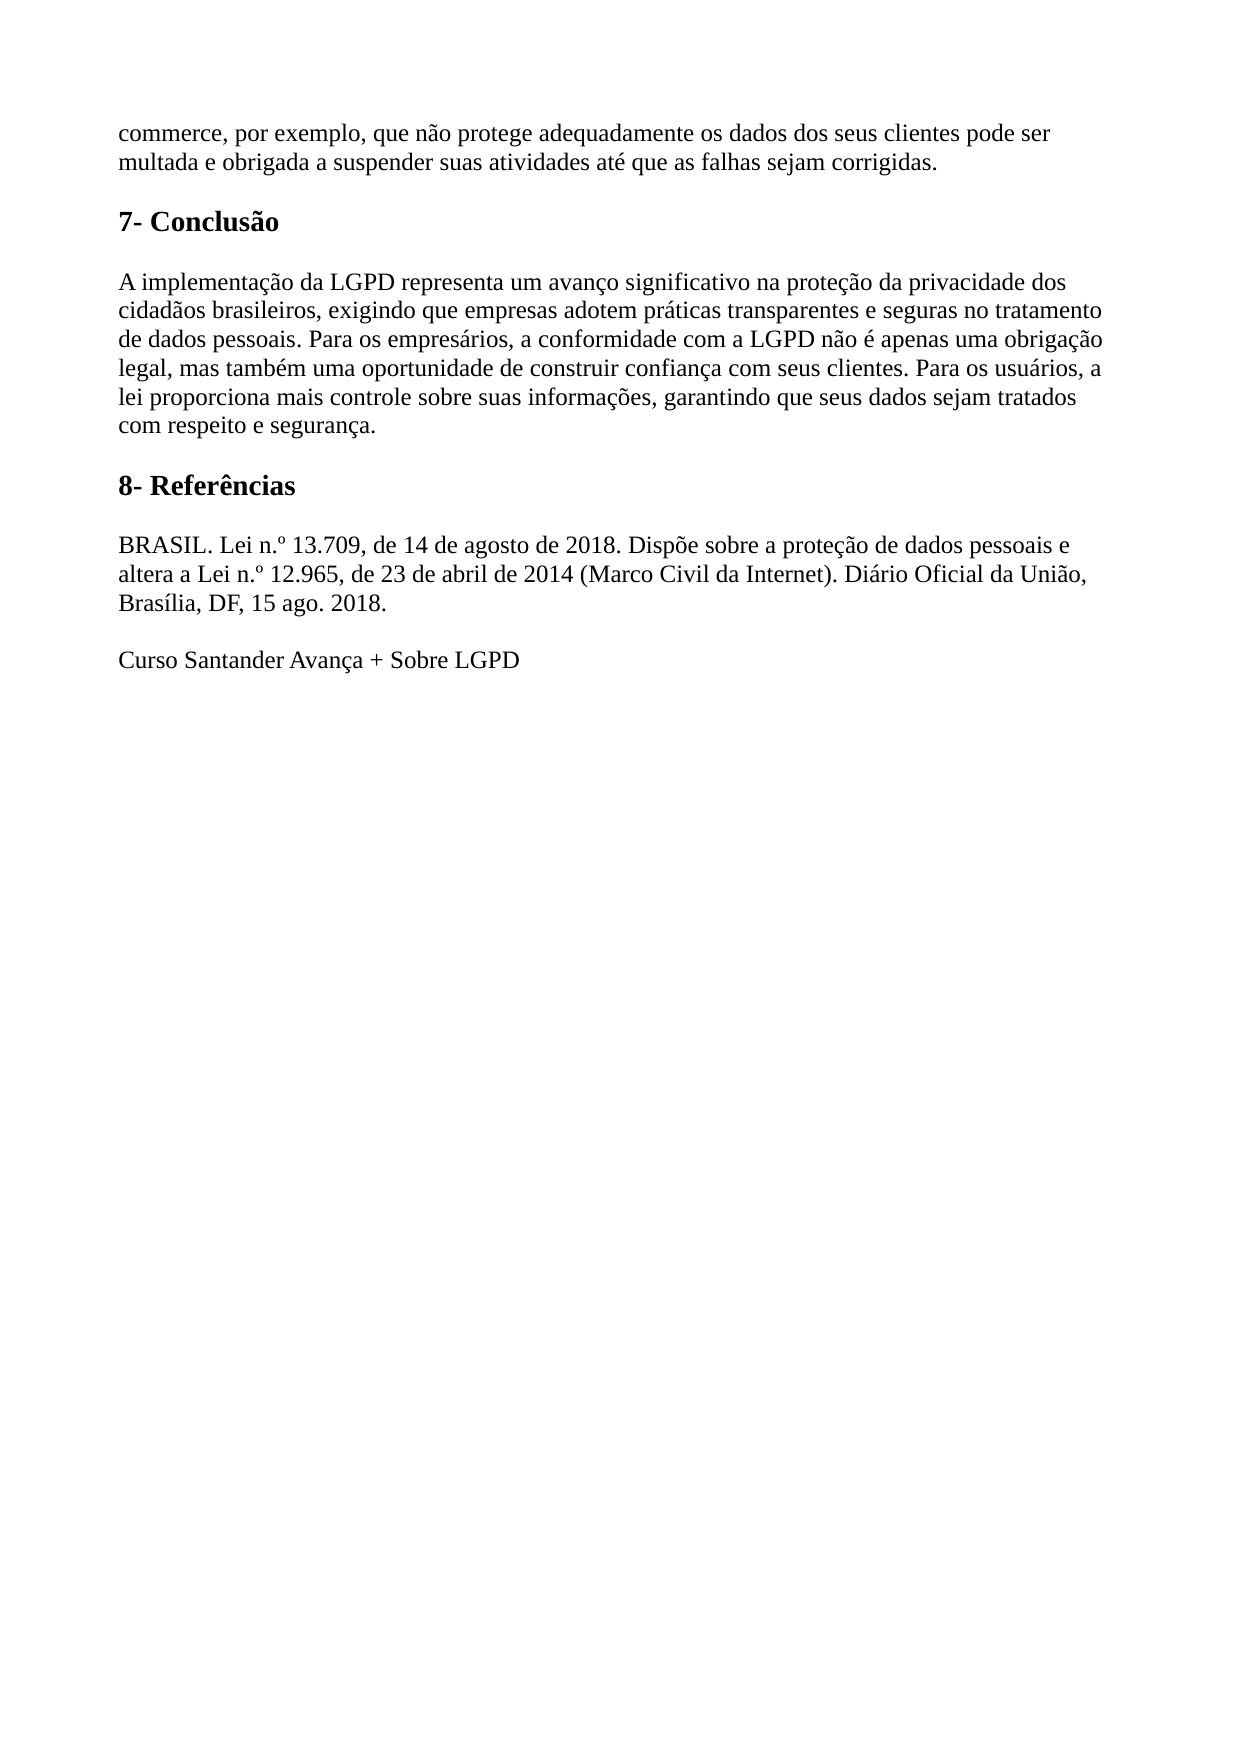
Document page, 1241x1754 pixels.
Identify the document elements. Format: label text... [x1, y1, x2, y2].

text commerce, por exemplo, que não protege adequadamente os dados dos seus clientes pode ser multada e obrigada a suspender suas atividades até que as falhas sejam corrigidas. [118, 118, 1122, 176]
text 8- Referências [118, 468, 1122, 501]
text BRASIL. Lei n.º 13.709, de 14 de agosto de 2018. Dispõe sobre a proteção de dados pessoais e altera a Lei n.º 12.965, de 23 de abril de 2014 (Marco Civil da Internet). Diário Oficial da União, Brasília, DF, 15 ago. 2018. [118, 530, 1122, 616]
text 7- Conclusão [118, 204, 1122, 238]
text A implementação da LGPD representa um avanço significativo na proteção da privacidade dos cidadãos brasileiros, exigindo que empresas adotem práticas transparentes e seguras no tratamento de dados pessoais. Para os empresários, a conformidade com a LGPD não é apenas uma obrigação legal, mas também uma oportunidade de construir confiança com seus clientes. Para os usuários, a lei proporciona mais controle sobre suas informações, garantindo que seus dados sejam tratados com respeito e segurança. [118, 267, 1122, 439]
text Curso Santander Avança + Sobre LGPD [118, 645, 1122, 674]
